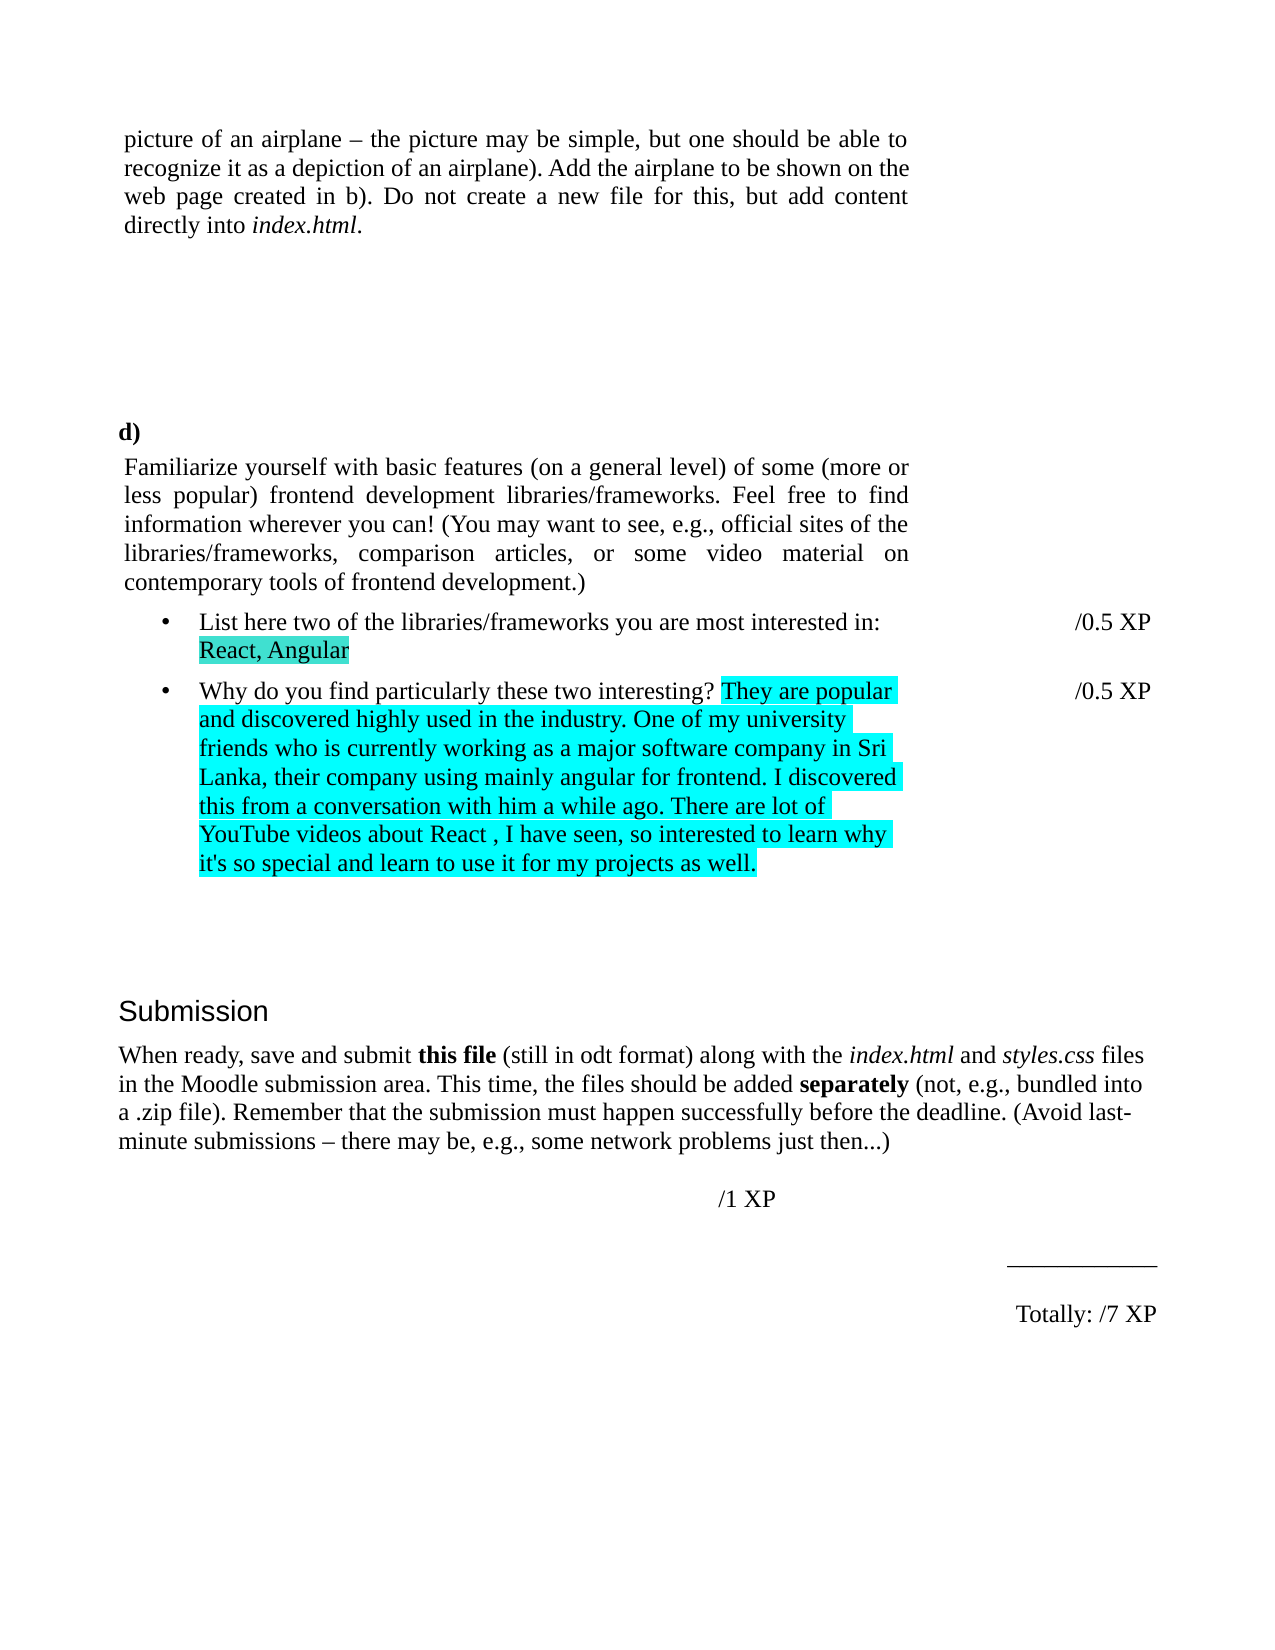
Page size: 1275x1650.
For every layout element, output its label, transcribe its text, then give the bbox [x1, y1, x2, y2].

text When ready, save and submit this file (still in odt format) along with the index.html and styles.css files in the Moodle submission area. This time, the files should be added separately (not, e.g., bundled into a .zip file). Remember that the submission must happen successfully before the deadline. (Avoid last-minute submissions – there may be, e.g., some network problems just then...) [118, 1040, 1157, 1155]
table_header [915, 118, 1157, 244]
subtitle Submission [118, 994, 1157, 1027]
table_cell /0.5 XP [915, 670, 1157, 883]
table_cell Why do you find particularly these two interesting? They are popular and discovered highly used in the industry. One of my university friends who is currently working as a major software company in Sri Lanka, their company using mainly angular for frontend. I discovered this from a conversation with him a while ago. There are lot of YouTube videos about React , I have seen, so interested to learn why it's so special and learn to use it for my projects as well. [118, 670, 915, 883]
table_header Familiarize yourself with basic features (on a general level) of some (more or less popular) frontend development libraries/frameworks. Feel free to find information wherever you can! (You may want to see, e.g., official sites of the libraries/frameworks, comparison articles, or some video material on contemporary tools of frontend development.) [118, 446, 915, 601]
text /1 XP [118, 1184, 1157, 1212]
text ____________ [118, 1241, 1157, 1270]
text Totally: /7 XP [118, 1299, 1157, 1327]
table_header [915, 446, 1157, 601]
table_header picture of an airplane – the picture may be simple, but one should be able to recognize it as a depiction of an airplane). Add the airplane to be shown on the web page created in b). Do not create a new file for this, but add content directly into index.html. [118, 118, 915, 244]
text d) [118, 417, 1157, 446]
table_cell /0.5 XP [915, 601, 1157, 670]
table_cell List here two of the libraries/frameworks you are most interested in: React, Angular [118, 601, 915, 670]
